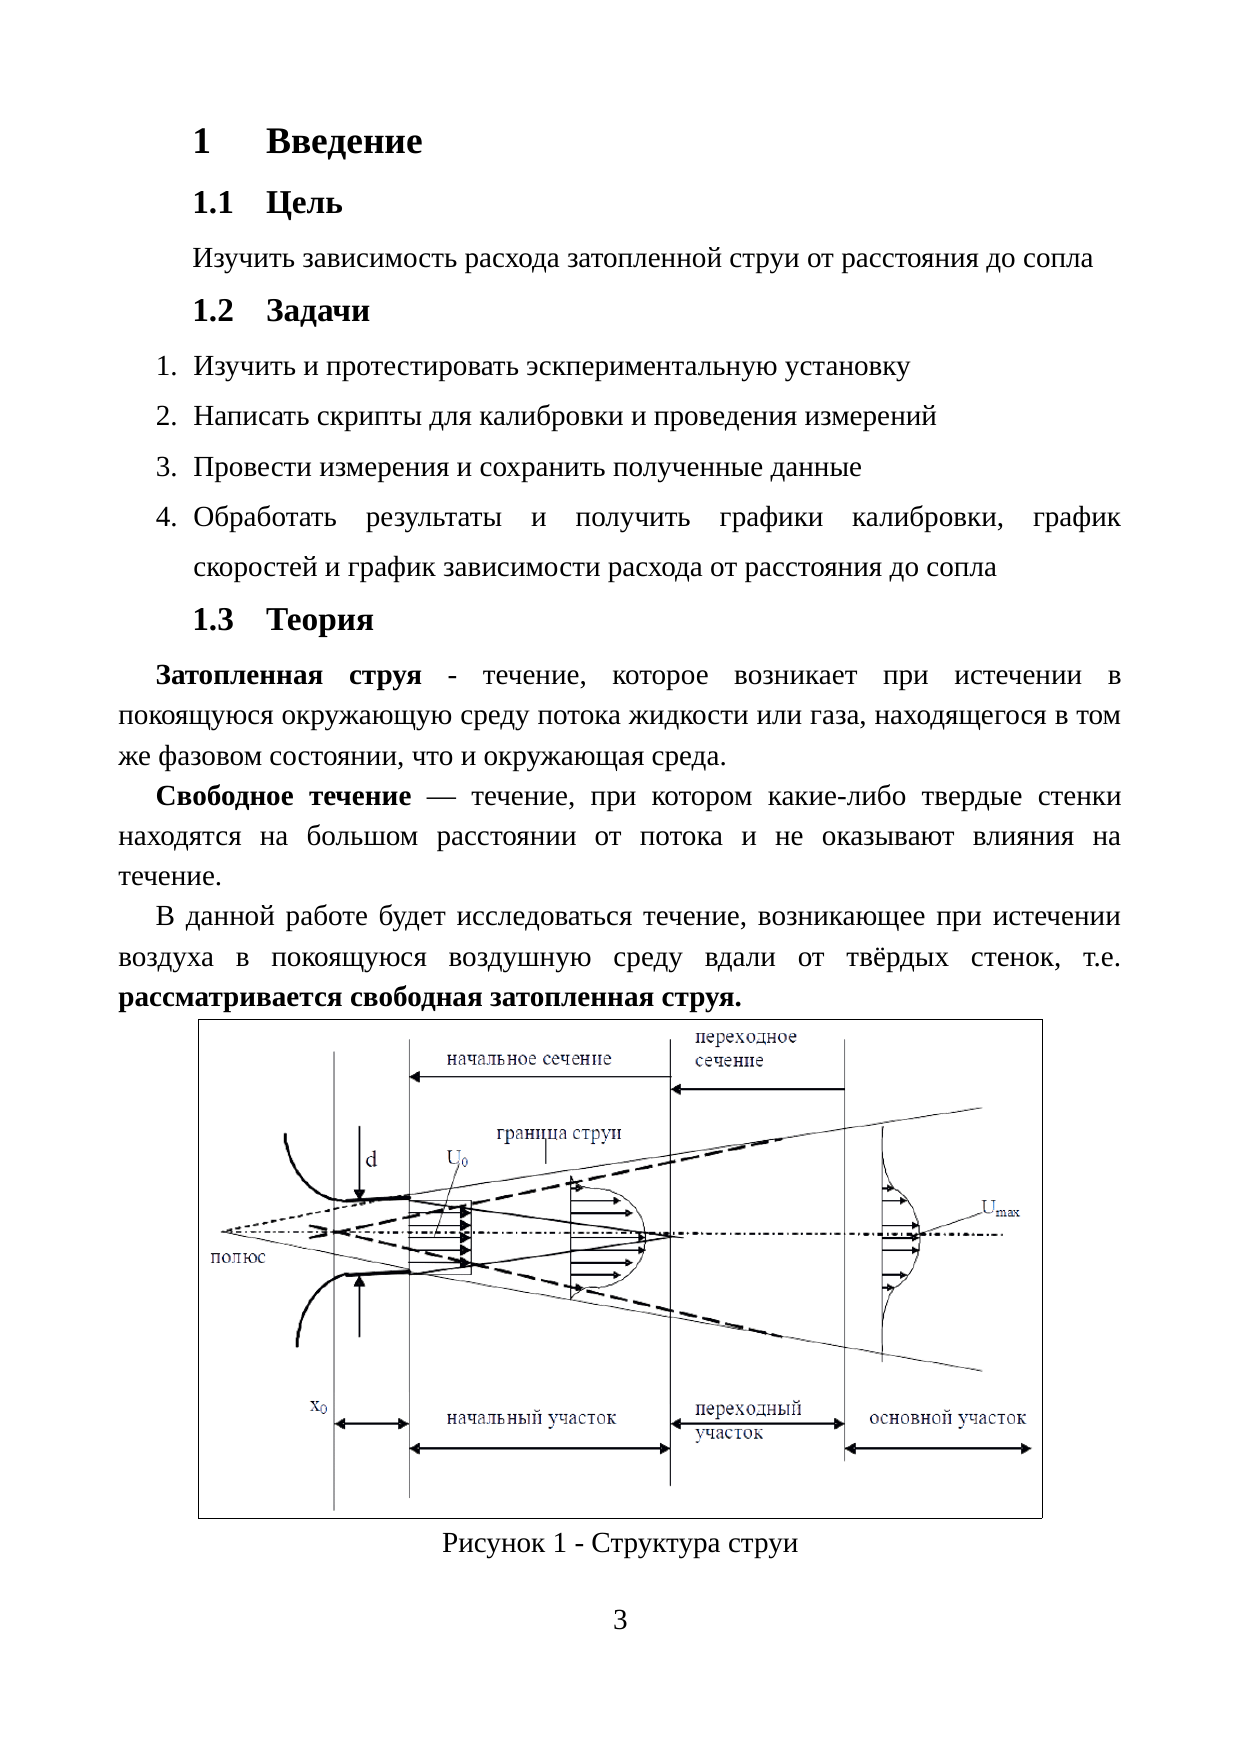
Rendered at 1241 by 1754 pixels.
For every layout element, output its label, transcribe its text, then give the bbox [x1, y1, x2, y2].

list Изучить и протестировать эскпериментальную установку [156, 348, 1122, 382]
text Затопленная струя - течение, которое возникает при истечении в покоящуюся окружающую среду потока жидкости или газа, находящегося в том же фазовом состоянии, что и окружающая среда. [118, 657, 1122, 771]
text В данной работе будет исследоваться течение, возникающее при истечении воздуха в покоящуюся воздушную среду вдали от твёрдых стенок, т.е. рассматривается свободная затопленная струя. [118, 898, 1122, 1012]
text Изучить зависимость расхода затопленной струи от расстояния до сопла [118, 240, 1122, 274]
subtitle Цель [118, 183, 1122, 221]
text Рисунок 1 - Структура струи [118, 1019, 1122, 1558]
list Написать скрипты для калибровки и проведения измерений [156, 398, 1122, 432]
subtitle Теория [118, 600, 1122, 638]
subtitle Введение [118, 118, 1122, 161]
list Провести измерения и сохранить полученные данные [156, 449, 1122, 482]
text Свободное течение — течение, при котором какие-либо твердые стенки находятся на большом расстоянии от потока и не оказывают влияния на течение. [118, 778, 1122, 892]
picture [201, 1022, 1040, 1516]
list Обработать результаты и получить графики калибровки, график скоростей и график зависимости расхода от расстояния до сопла [156, 499, 1122, 583]
subtitle Задачи [118, 291, 1122, 329]
